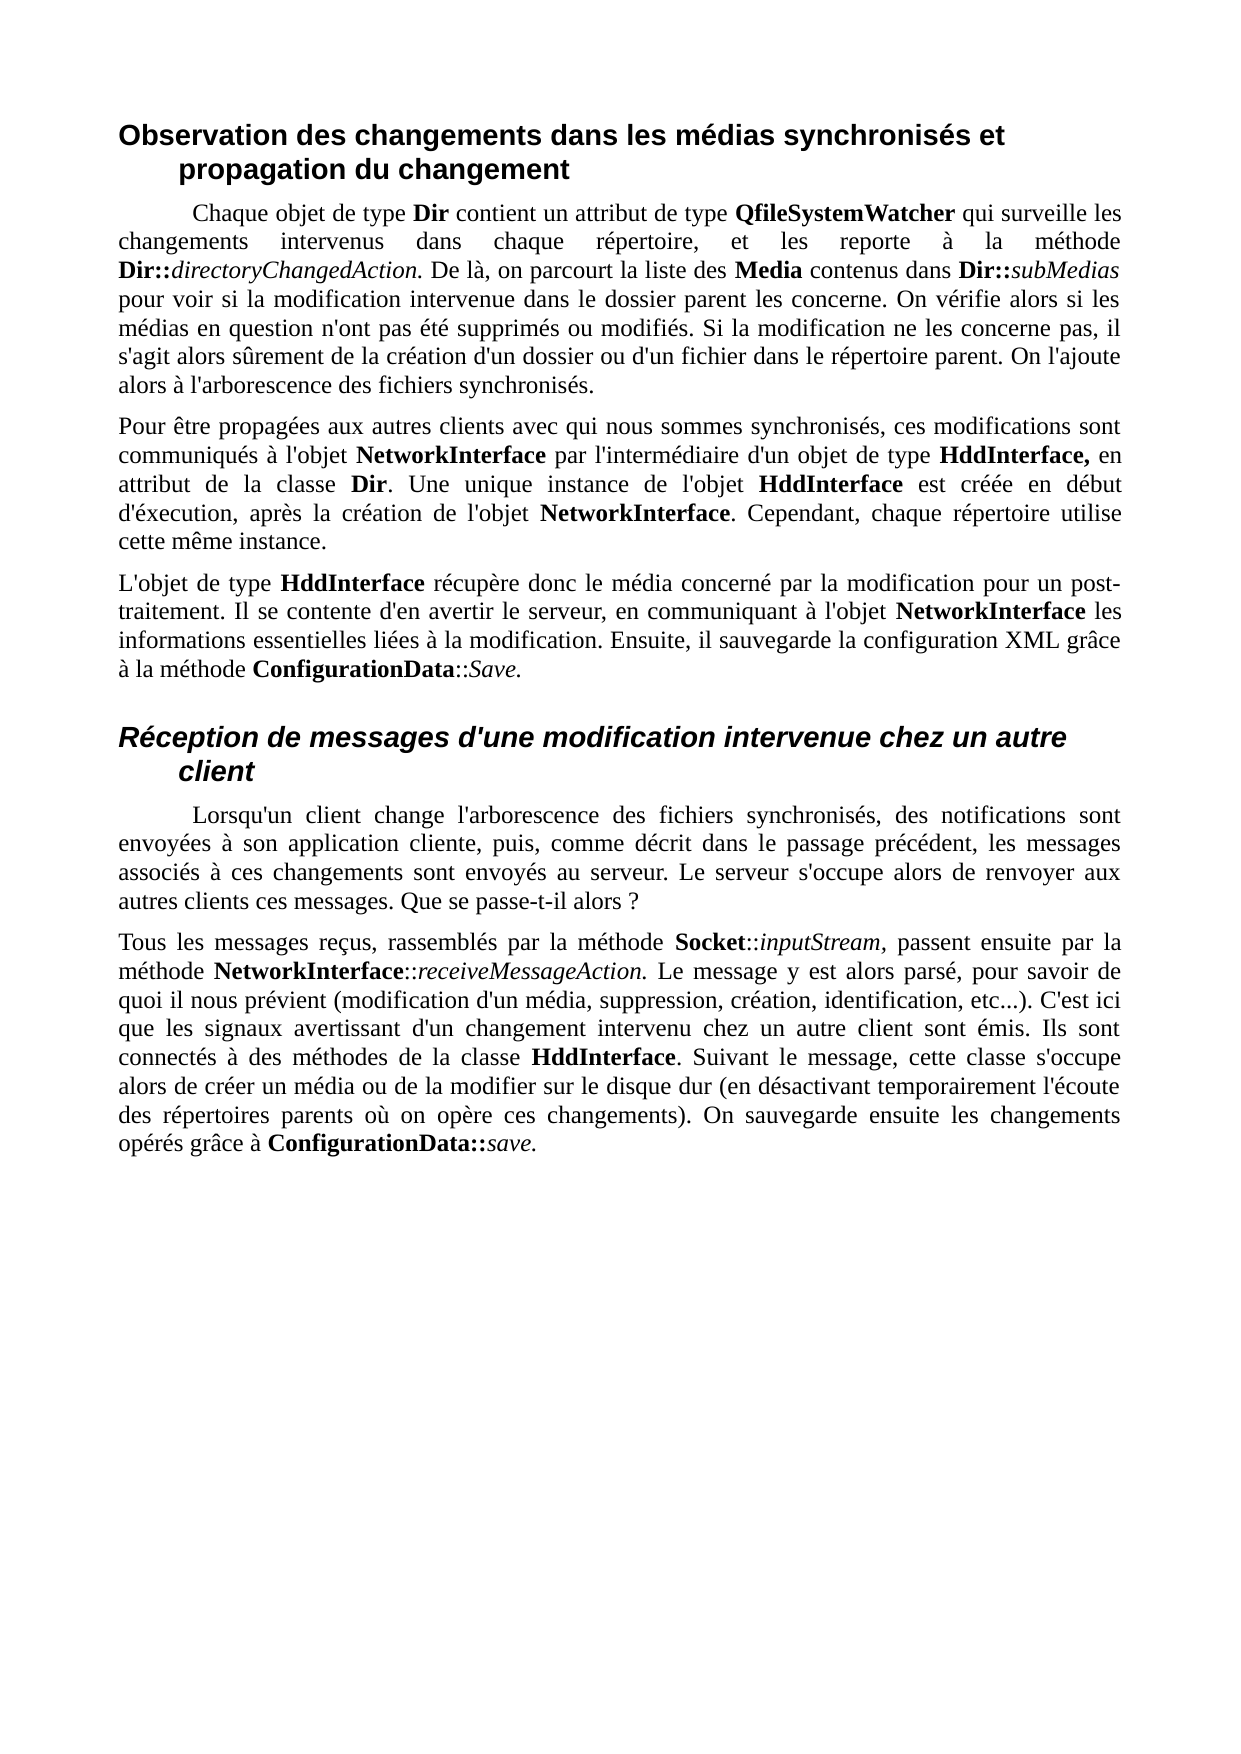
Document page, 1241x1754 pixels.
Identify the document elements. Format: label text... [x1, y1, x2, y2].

text Tous les messages reçus, rassemblés par la méthode Socket::inputStream, passent ensuite par la méthode NetworkInterface::receiveMessageAction. Le message y est alors parsé, pour savoir de quoi il nous prévient (modification d'un média, suppression, création, identification, etc...). C'est ici que les signaux avertissant d'un changement intervenu chez un autre client sont émis. Ils sont connectés à des méthodes de la classe HddInterface. Suivant le message, cette classe s'occupe alors de créer un média ou de la modifier sur le disque dur (en désactivant temporairement l'écoute des répertoires parents où on opère ces changements). On sauvegarde ensuite les changements opérés grâce à ConfigurationData::save. [118, 927, 1122, 1157]
text Pour être propagées aux autres clients avec qui nous sommes synchronisés, ces modifications sont communiqués à l'objet NetworkInterface par l'intermédiaire d'un objet de type HddInterface, en attribut de la classe Dir. Une unique instance de l'objet HddInterface est créée en début d'éxecution, après la création de l'objet NetworkInterface. Cependant, chaque répertoire utilise cette même instance. [118, 411, 1122, 555]
subtitle Observation des changements dans les médias synchronisés et propagation du changement [118, 118, 1122, 185]
text Lorsqu'un client change l'arborescence des fichiers synchronisés, des notifications sont envoyées à son application cliente, puis, comme décrit dans le passage précédent, les messages associés à ces changements sont envoyés au serveur. Le serveur s'occupe alors de renvoyer aux autres clients ces messages. Que se passe-t-il alors ? [118, 800, 1122, 915]
text L'objet de type HddInterface récupère donc le média concerné par la modification pour un post-traitement. Il se contente d'en avertir le serveur, en communiquant à l'objet NetworkInterface les informations essentielles liées à la modification. Ensuite, il sauvegarde la configuration XML grâce à la méthode ConfigurationData::Save. [118, 568, 1122, 683]
text Chaque objet de type Dir contient un attribut de type QfileSystemWatcher qui surveille les changements intervenus dans chaque répertoire, et les reporte à la méthode Dir::directoryChangedAction. De là, on parcourt la liste des Media contenus dans Dir::subMedias pour voir si la modification intervenue dans le dossier parent les concerne. On vérifie alors si les médias en question n'ont pas été supprimés ou modifiés. Si la modification ne les concerne pas, il s'agit alors sûrement de la création d'un dossier ou d'un fichier dans le répertoire parent. On l'ajoute alors à l'arborescence des fichiers synchronisés. [118, 198, 1122, 399]
subtitle Réception de messages d'une modification intervenue chez un autre client [118, 720, 1122, 787]
